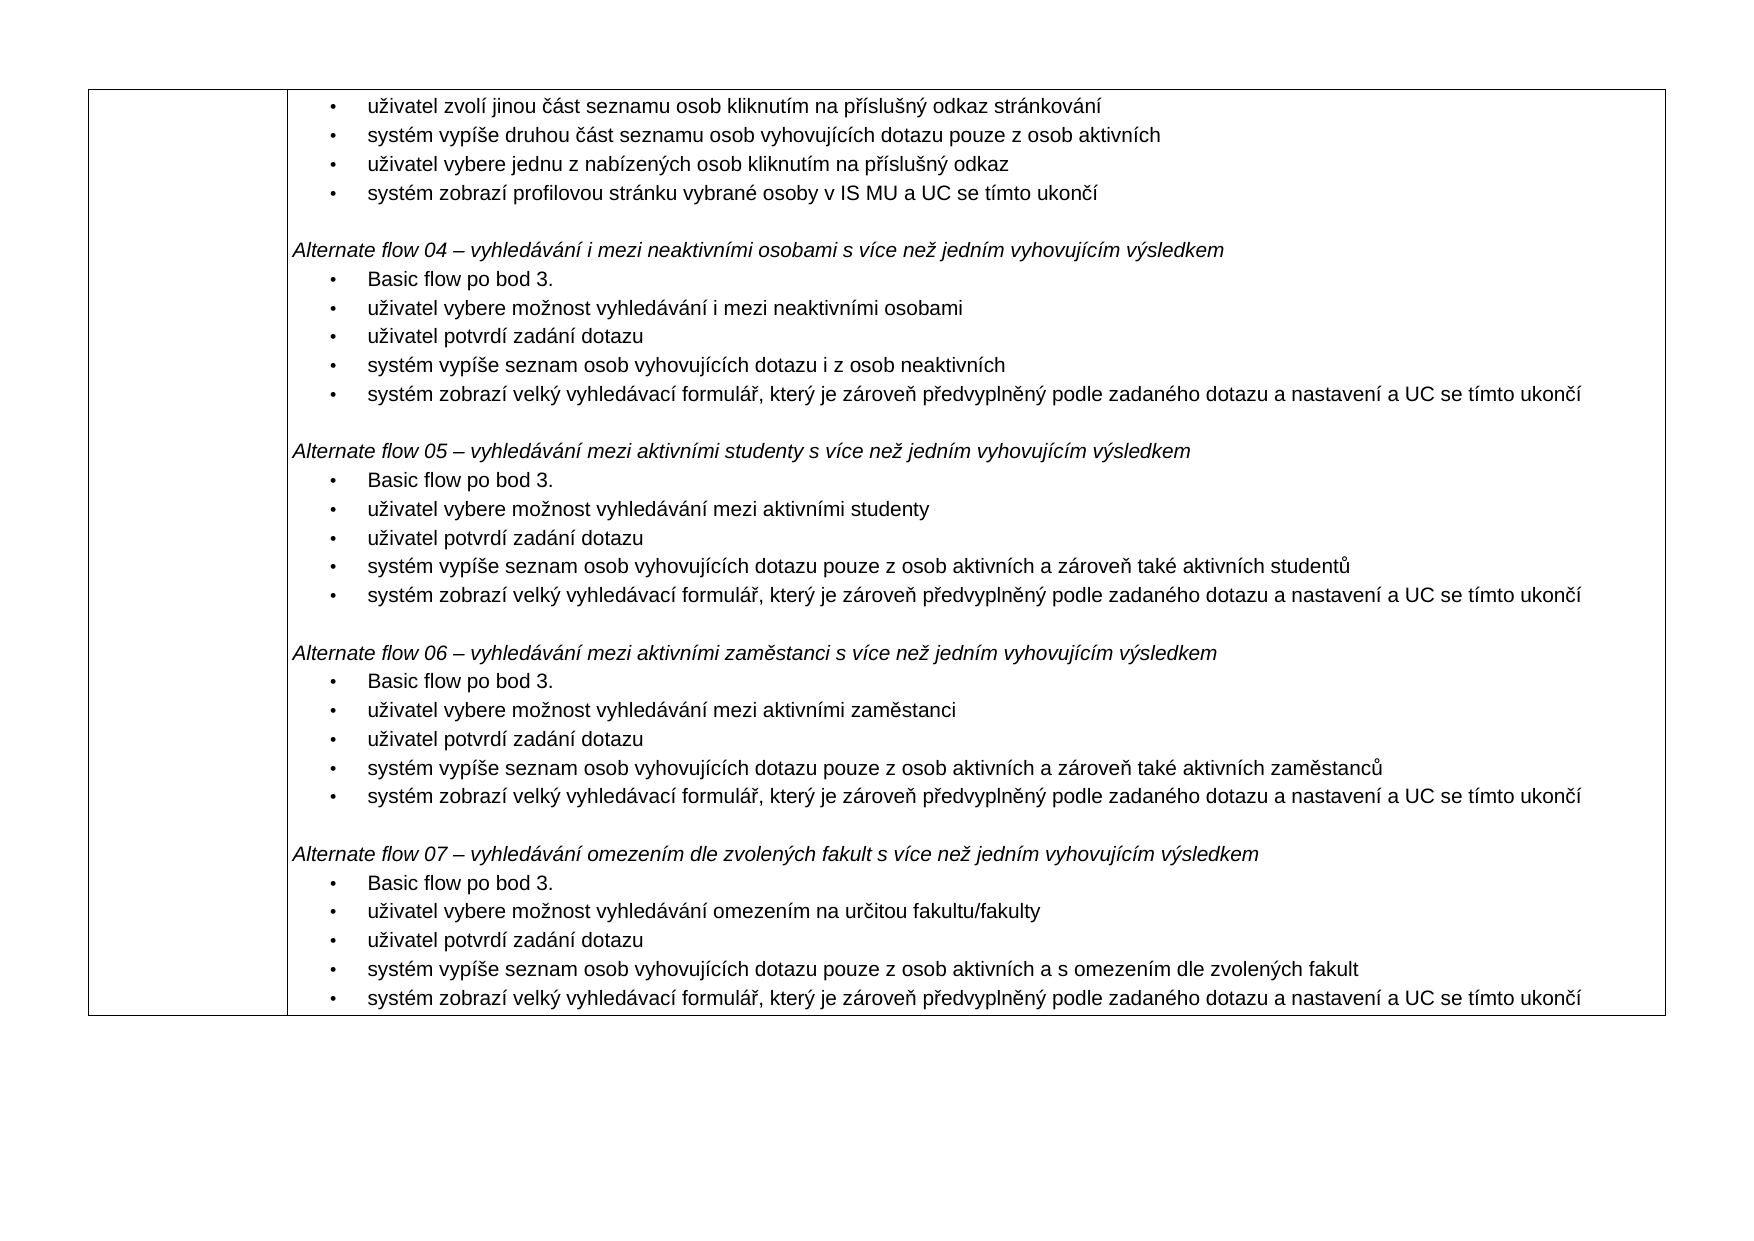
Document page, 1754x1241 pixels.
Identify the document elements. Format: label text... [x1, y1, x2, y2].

table_cell Alternate flow 01 – funkce našeptávače Basic flow po bod 3. systém nabídne formou našeptávače seznam možných osob odpovídajících zadanému dotazu uživatel vybere jednu z nabízených osob systém zobrazí profilovou stránku vybrané osoby v IS MU a UC se tímto ukončí Alternate flow 02 – vyhledávacímu dotazu odpovídá víc než jeden výsledek Basic flow po bod 4. systém vypíše seznam osob vyhovujících dotazu pouze z osob aktivních systém zobrazí velký vyhledávací formulář a zároveň předvyplněný podle zadaného dotazu uživatel vybere jednu z nabízených osob kliknutím na příslušný odkaz systém zobrazí profilovou stránku vybrané osoby v IS MU a UC se tímto ukončí Alternate flow 03 – vyhledávacímu dotazu odpovídá víc než jeden výsledek, velké množství výsledků je rozděleno na části Basic flow po bod 4. systém vypíše stránkování seznamu po 30 osobách systém vypíše první část seznamu osob vyhovujících dotazu pouze z osob aktivních systém zobrazí velký vyhledávací formulář a zároveň předvyplněný podle zadaného dotazu uživatel zvolí jinou část seznamu osob kliknutím na příslušný odkaz stránkování systém vypíše druhou část seznamu osob vyhovujících dotazu pouze z osob aktivních uživatel vybere jednu z nabízených osob kliknutím na příslušný odkaz systém zobrazí profilovou stránku vybrané osoby v IS MU a UC se tímto ukončí Alternate flow 04 – vyhledávání i mezi neaktivními osobami s více než jedním vyhovujícím výsledkem Basic flow po bod 3. uživatel vybere možnost vyhledávání i mezi neaktivními osobami uživatel potvrdí zadání dotazu systém vypíše seznam osob vyhovujících dotazu i z osob neaktivních systém zobrazí velký vyhledávací formulář, který je zároveň předvyplněný podle zadaného dotazu a nastavení a UC se tímto ukončí Alternate flow 05 – vyhledávání mezi aktivními studenty s více než jedním vyhovujícím výsledkem Basic flow po bod 3. uživatel vybere možnost vyhledávání mezi aktivními studenty uživatel potvrdí zadání dotazu systém vypíše seznam osob vyhovujících dotazu pouze z osob aktivních a zároveň také aktivních studentů systém zobrazí velký vyhledávací formulář, který je zároveň předvyplněný podle zadaného dotazu a nastavení a UC se tímto ukončí Alternate flow 06 – vyhledávání mezi aktivními zaměstanci s více než jedním vyhovujícím výsledkem Basic flow po bod 3. uživatel vybere možnost vyhledávání mezi aktivními zaměstanci uživatel potvrdí zadání dotazu systém vypíše seznam osob vyhovujících dotazu pouze z osob aktivních a zároveň také aktivních zaměstanců systém zobrazí velký vyhledávací formulář, který je zároveň předvyplněný podle zadaného dotazu a nastavení a UC se tímto ukončí Alternate flow 07 – vyhledávání omezením dle zvolených fakult s více než jedním vyhovujícím výsledkem Basic flow po bod 3. uživatel vybere možnost vyhledávání omezením na určitou fakultu/fakulty uživatel potvrdí zadání dotazu systém vypíše seznam osob vyhovujících dotazu pouze z osob aktivních a s omezením dle zvolených fakult systém zobrazí velký vyhledávací formulář, který je zároveň předvyplněný podle zadaného dotazu a nastavení a UC se tímto ukončí [288, 90, 1665, 1015]
table_cell [89, 90, 287, 1015]
